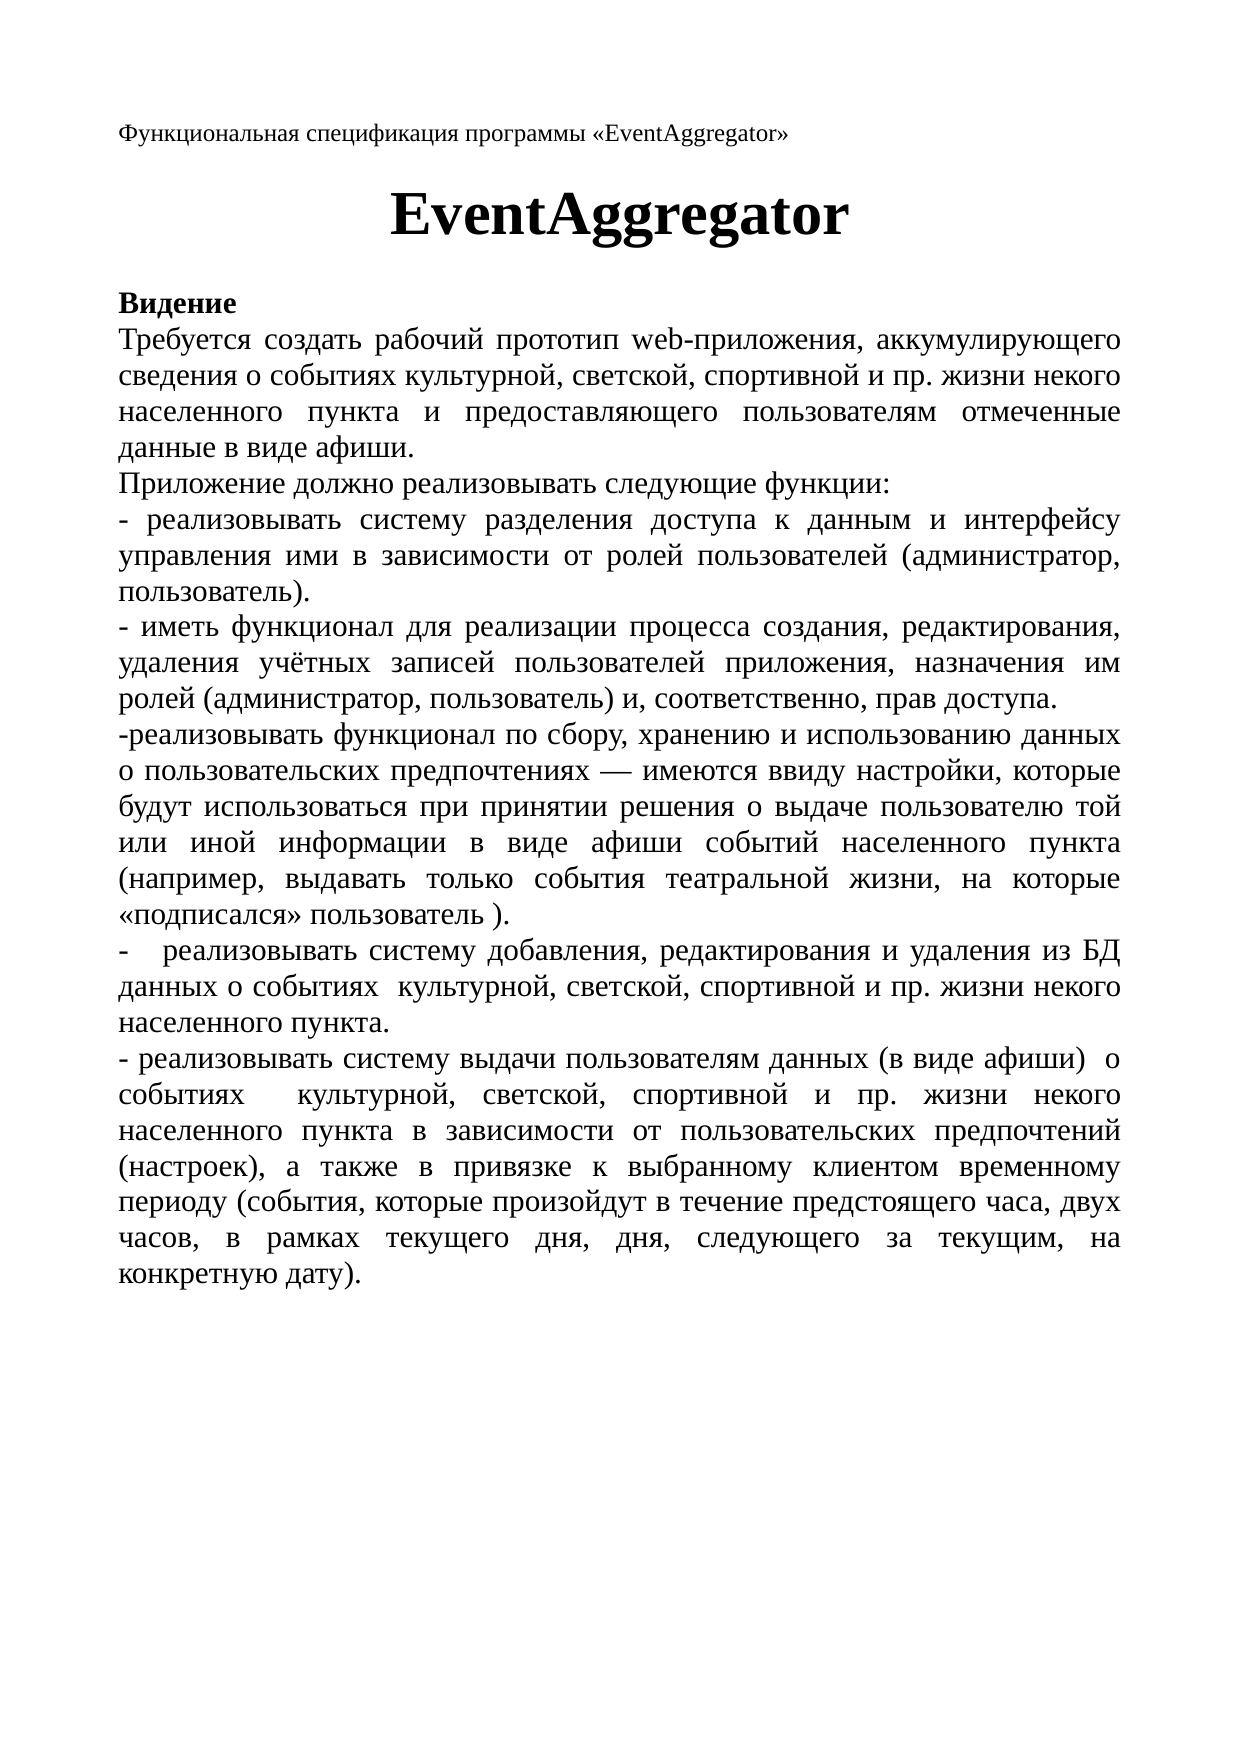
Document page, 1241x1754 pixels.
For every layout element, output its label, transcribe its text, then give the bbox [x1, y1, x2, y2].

text - иметь функционал для реализации процесса создания, редактирования, удаления учётных записей пользователей приложения, назначения им ролей (администратор, пользователь) и, соответственно, прав доступа. [118, 608, 1122, 716]
text - реализовывать систему добавления, редактирования и удаления из БД данных о событиях культурной, светской, спортивной и пр. жизни некого населенного пункта. [118, 931, 1122, 1039]
text Приложение должно реализовывать следующие функции: [118, 464, 1122, 500]
text - реализовывать систему разделения доступа к данным и интерфейсу управления ими в зависимости от ролей пользователей (администратор, пользователь). [118, 500, 1122, 608]
text - реализовывать систему выдачи пользователям данных (в виде афиши) о событиях культурной, светской, спортивной и пр. жизни некого населенного пункта в зависимости от пользовательских предпочтений (настроек), а также в привязке к выбранному клиентом временному периоду (события, которые произойдут в течение предстоящего часа, двух часов, в рамках текущего дня, дня, следующего за текущим, на конкретную дату). [118, 1039, 1122, 1291]
text EventAggregator [118, 176, 1122, 248]
text -реализовывать функционал по сбору, хранению и использованию данных о пользовательских предпочтениях — имеются ввиду настройки, которые будут использоваться при принятии решения о выдаче пользователю той или иной информации в виде афиши событий населенного пункта (например, выдавать только события театральной жизни, на которые «подписался» пользователь ). [118, 716, 1122, 931]
text Требуется создать рабочий прототип web-приложения, аккумулирующего сведения о событиях культурной, светской, спортивной и пр. жизни некого населенного пункта и предоставляющего пользователям отмеченные данные в виде афиши. [118, 320, 1122, 464]
text Видение [118, 284, 1122, 320]
